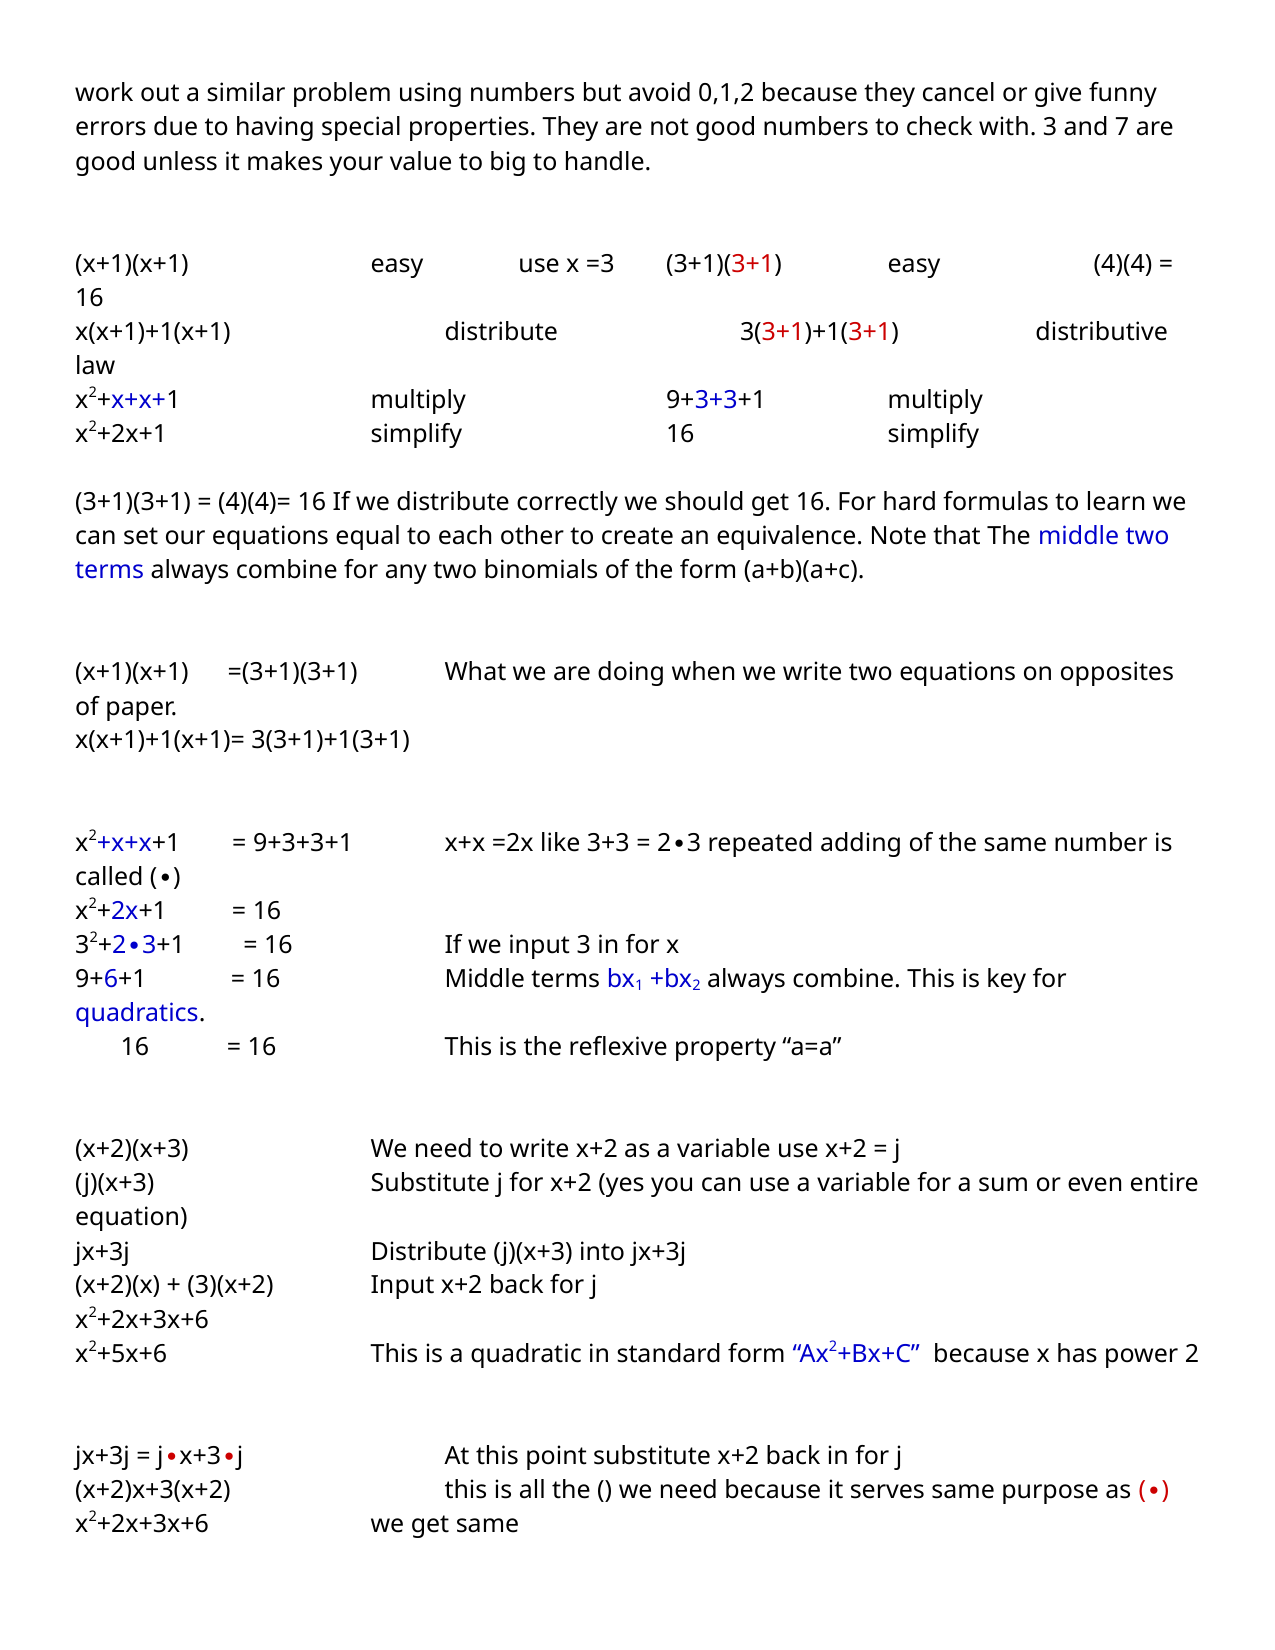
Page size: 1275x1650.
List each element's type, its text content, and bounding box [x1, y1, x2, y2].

text (x+2)(x+3) We need to write x+2 as a variable use x+2 = j [75, 1131, 1200, 1165]
text x(x+1)+1(x+1)= 3(3+1)+1(3+1) [75, 722, 1200, 756]
text jx+3j Distribute (j)(x+3) into jx+3j [75, 1233, 1200, 1267]
text 16 = 16 This is the reflexive property “a=a” [75, 1029, 1200, 1063]
text x(x+1)+1(x+1) distribute 3(3+1)+1(3+1) distributive law [75, 313, 1200, 382]
text x2+2x+1 simplify 16 simplify [75, 416, 1200, 450]
text x2+5x+6 This is a quadratic in standard form “Ax2+Bx+C” because x has power 2 [75, 1335, 1200, 1369]
text x2+2x+3x+6 we get same [75, 1506, 1200, 1540]
text 32+2∙3+1 = 16 If we input 3 in for x [75, 927, 1200, 961]
text work out a similar problem using numbers but avoid 0,1,2 because they cancel or give funny errors due to having special properties. They are not good numbers to check with. 3 and 7 are good unless it makes your value to big to handle. [75, 75, 1200, 177]
text (x+1)(x+1) easy use x =3 (3+1)(3+1) easy (4)(4) = 16 [75, 245, 1200, 313]
text (x+2)x+3(x+2) this is all the () we need because it serves same purpose as (∙) [75, 1472, 1200, 1506]
text x2+2x+3x+6 [75, 1301, 1200, 1335]
text x2+x+x+1 = 9+3+3+1 x+x =2x like 3+3 = 2∙3 repeated adding of the same number is called (∙) [75, 824, 1200, 892]
text (3+1)(3+1) = (4)(4)= 16 If we distribute correctly we should get 16. For hard formulas to learn we can set our equations equal to each other to create an equivalence. Note that The middle two terms always combine for any two binomials of the form (a+b)(a+c). [75, 484, 1200, 586]
text x2+2x+1 = 16 [75, 892, 1200, 927]
text x2+x+x+1 multiply 9+3+3+1 multiply [75, 382, 1200, 416]
text (x+1)(x+1) =(3+1)(3+1) What we are doing when we write two equations on opposites of paper. [75, 654, 1200, 722]
text (x+2)(x) + (3)(x+2) Input x+2 back for j [75, 1267, 1200, 1301]
text (j)(x+3) Substitute j for x+2 (yes you can use a variable for a sum or even entire equation) [75, 1165, 1200, 1233]
text jx+3j = j∙x+3∙j At this point substitute x+2 back in for j [75, 1437, 1200, 1472]
text 9+6+1 = 16 Middle terms bx1 +bx2 always combine. This is key for quadratics. [75, 961, 1200, 1029]
